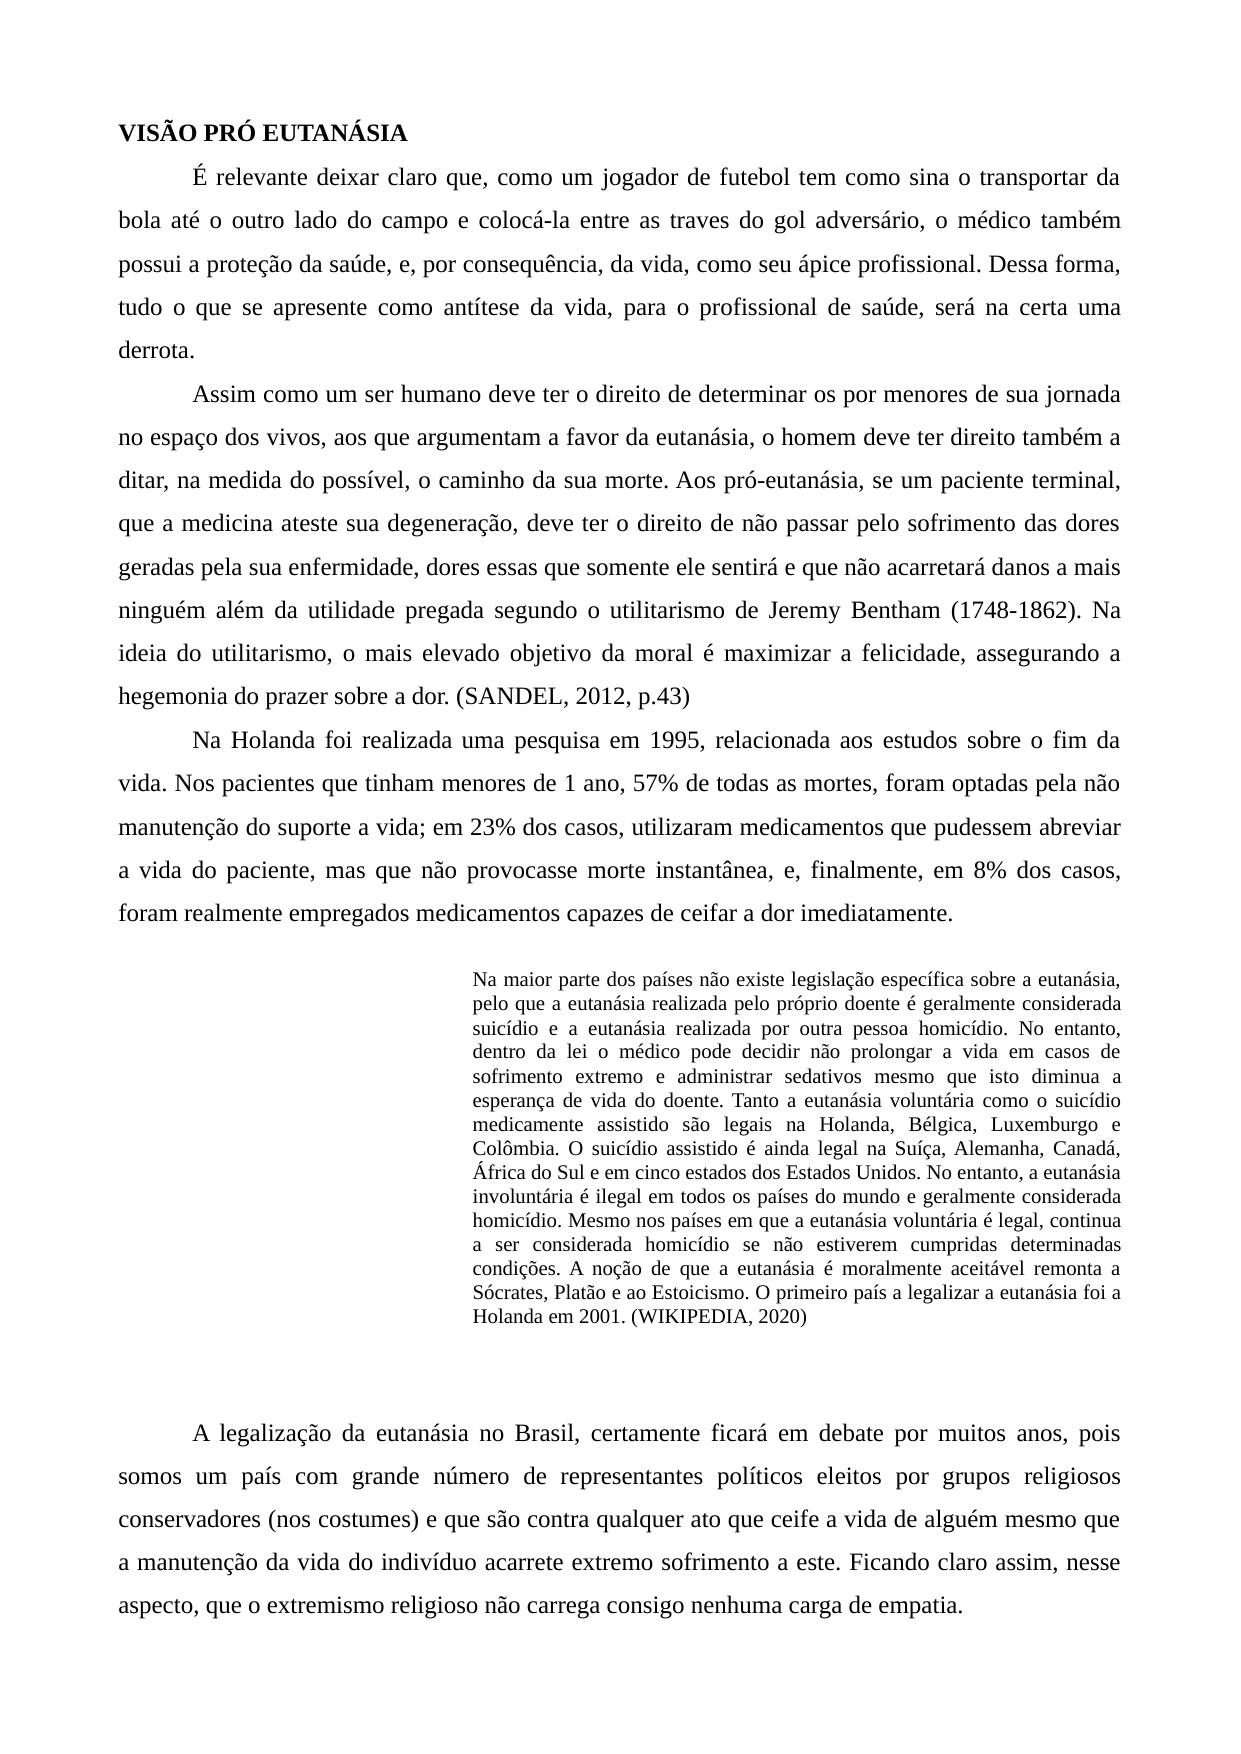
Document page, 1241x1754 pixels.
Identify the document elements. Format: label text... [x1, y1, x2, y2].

text A legalização da eutanásia no Brasil, certamente ficará em debate por muitos anos, pois somos um país com grande número de representantes políticos eleitos por grupos religiosos conservadores (nos costumes) e que são contra qualquer ato que ceife a vida de alguém mesmo que a manutenção da vida do indivíduo acarrete extremo sofrimento a este. Ficando claro assim, nesse aspecto, que o extremismo religioso não carrega consigo nenhuma carga de empatia. [118, 1418, 1122, 1619]
text Na maior parte dos países não existe legislação específica sobre a eutanásia, pelo que a eutanásia realizada pelo próprio doente é geralmente considerada suicídio e a eutanásia realizada por outra pessoa homicídio. No entanto, dentro da lei o médico pode decidir não prolongar a vida em casos de sofrimento extremo e administrar sedativos mesmo que isto diminua a esperança de vida do doente. Tanto a eutanásia voluntária como o suicídio medicamente assistido são legais na Holanda, Bélgica, Luxemburgo e Colômbia. O suicídio assistido é ainda legal na Suíça, Alemanha, Canadá, África do Sul e em cinco estados dos Estados Unidos. No entanto, a eutanásia involuntária é ilegal em todos os países do mundo e geralmente considerada homicídio. Mesmo nos países em que a eutanásia voluntária é legal, continua a ser considerada homicídio se não estiverem cumpridas determinadas condições. A noção de que a eutanásia é moralmente aceitável remonta a Sócrates, Platão e ao Estoicismo. O primeiro país a legalizar a eutanásia foi a Holanda em 2001. (WIKIPEDIA, 2020) [472, 967, 1122, 1328]
text É relevante deixar claro que, como um jogador de futebol tem como sina o transportar da bola até o outro lado do campo e colocá-la entre as traves do gol adversário, o médico também possui a proteção da saúde, e, por consequência, da vida, como seu ápice profissional. Dessa forma, tudo o que se apresente como antítese da vida, para o profissional de saúde, será na certa uma derrota. [118, 162, 1122, 364]
text Na Holanda foi realizada uma pesquisa em 1995, relacionada aos estudos sobre o fim da vida. Nos pacientes que tinham menores de 1 ano, 57% de todas as mortes, foram optadas pela não manutenção do suporte a vida; em 23% dos casos, utilizaram medicamentos que pudessem abreviar a vida do paciente, mas que não provocasse morte instantânea, e, finalmente, em 8% dos casos, foram realmente empregados medicamentos capazes de ceifar a dor imediatamente. [118, 725, 1122, 927]
text Assim como um ser humano deve ter o direito de determinar os por menores de sua jornada no espaço dos vivos, aos que argumentam a favor da eutanásia, o homem deve ter direito também a ditar, na medida do possível, o caminho da sua morte. Aos pró-eutanásia, se um paciente terminal, que a medicina ateste sua degeneração, deve ter o direito de não passar pelo sofrimento das dores geradas pela sua enfermidade, dores essas que somente ele sentirá e que não acarretará danos a mais ninguém além da utilidade pregada segundo o utilitarismo de Jeremy Bentham (1748-1862). Na ideia do utilitarismo, o mais elevado objetivo da moral é maximizar a felicidade, assegurando a hegemonia do prazer sobre a dor. (SANDEL, 2012, p.43) [118, 379, 1122, 710]
text VISÃO PRÓ EUTANÁSIA [118, 118, 1122, 147]
